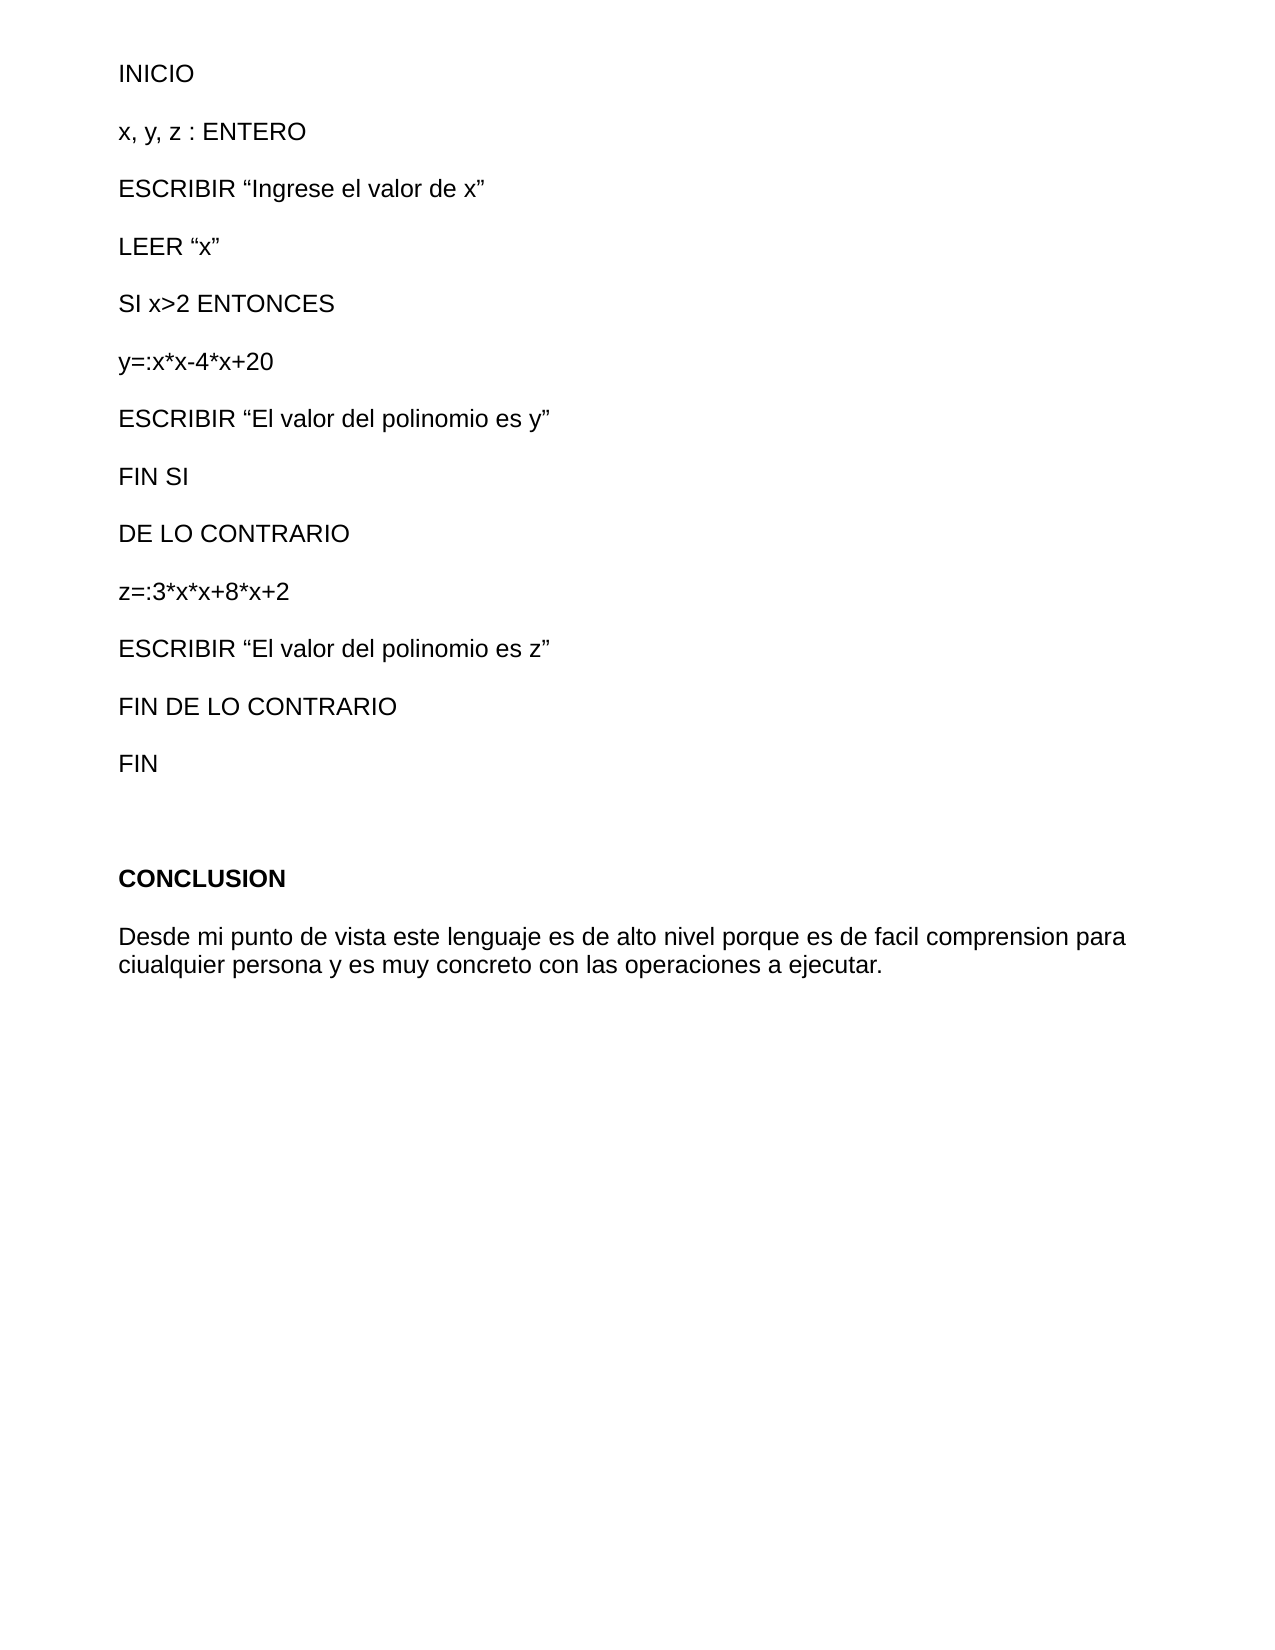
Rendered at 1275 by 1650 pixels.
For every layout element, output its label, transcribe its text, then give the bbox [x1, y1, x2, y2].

text ESCRIBIR “El valor del polinomio es y” [118, 404, 1205, 433]
text x, y, z : ENTERO [118, 117, 1205, 145]
text ESCRIBIR “Ingrese el valor de x” [118, 174, 1205, 203]
text LEER “x” [118, 232, 1205, 260]
text ESCRIBIR “El valor del polinomio es z” [118, 634, 1205, 663]
text Desde mi punto de vista este lenguaje es de alto nivel porque es de facil comprension para ciualquier persona y es muy concreto con las operaciones a ejecutar. [118, 922, 1205, 979]
text CONCLUSION [118, 864, 1205, 893]
text FIN [118, 749, 1205, 778]
text z=:3*x*x+8*x+2 [118, 577, 1205, 605]
text DE LO CONTRARIO [118, 519, 1205, 548]
text SI x>2 ENTONCES [118, 289, 1205, 318]
text FIN SI [118, 462, 1205, 490]
text INICIO [118, 59, 1205, 88]
text y=:x*x-4*x+20 [118, 347, 1205, 375]
text FIN DE LO CONTRARIO [118, 692, 1205, 720]
